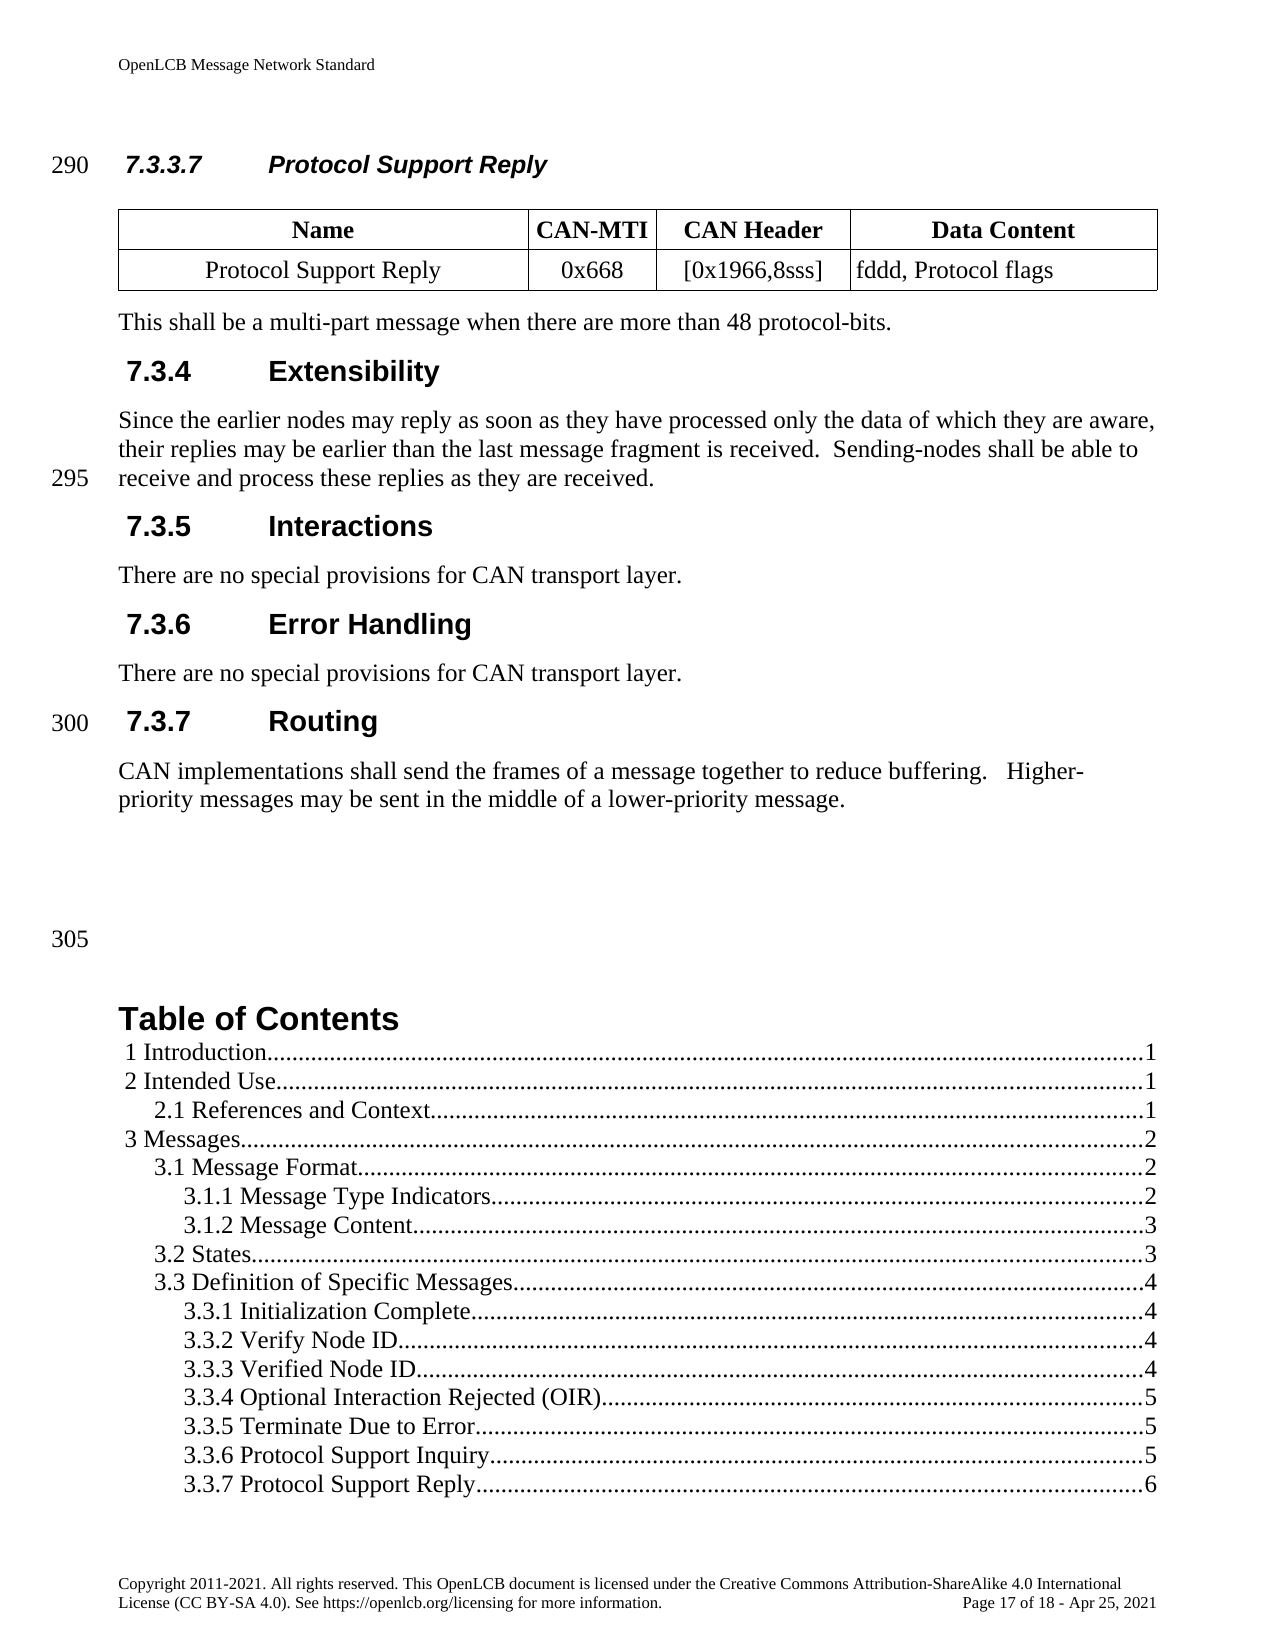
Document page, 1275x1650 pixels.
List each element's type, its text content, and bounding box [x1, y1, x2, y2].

text 3.3.6 Protocol Support Inquiry 5 [177, 1440, 1157, 1469]
text This shall be a multi-part message when there are more than 48 protocol-bits. [118, 307, 1157, 336]
table_cell [0x1966,8sss] [657, 250, 850, 289]
text 3.3.3 Verified Node ID 4 [177, 1354, 1157, 1382]
subtitle Extensibility [118, 354, 1157, 387]
text There are no special provisions for CAN transport layer. [118, 658, 1157, 687]
subtitle Table of Contents [118, 999, 1157, 1037]
table_cell fddd, Protocol flags [851, 250, 1157, 289]
subtitle Error Handling [118, 607, 1157, 640]
text 3.1.1 Message Type Indicators 2 [177, 1181, 1157, 1210]
text 2.1 References and Context 1 [148, 1095, 1157, 1124]
text 1 Introduction 1 [118, 1037, 1157, 1066]
text CAN implementations shall send the frames of a message together to reduce buffering. Higher-priority messages may be sent in the middle of a lower-priority message. [118, 756, 1157, 813]
table_cell Protocol Support Reply [119, 250, 528, 289]
text 3.2 States 3 [148, 1239, 1157, 1267]
text 3.1.2 Message Content 3 [177, 1210, 1157, 1239]
text There are no special provisions for CAN transport layer. [118, 560, 1157, 589]
text 3.3.1 Initialization Complete 4 [177, 1296, 1157, 1325]
text 3 Messages 2 [118, 1124, 1157, 1152]
table_header CAN Header [657, 210, 850, 249]
table_header CAN-MTI [529, 210, 656, 249]
text 3.3 Definition of Specific Messages 4 [148, 1267, 1157, 1296]
subtitle Interactions [118, 509, 1157, 543]
text 3.3.7 Protocol Support Reply 6 [177, 1469, 1157, 1497]
text 3.3.5 Terminate Due to Error 5 [177, 1411, 1157, 1440]
table_header Name [119, 210, 528, 249]
text 3.1 Message Format 2 [148, 1152, 1157, 1181]
text 2 Intended Use 1 [118, 1066, 1157, 1095]
text 3.3.2 Verify Node ID 4 [177, 1325, 1157, 1354]
table_cell 0x668 [529, 250, 656, 289]
subtitle Protocol Support Reply [118, 150, 1157, 179]
table_header Data Content [851, 210, 1157, 249]
subtitle Routing [118, 704, 1157, 738]
text 3.3.4 Optional Interaction Rejected (OIR) 5 [177, 1382, 1157, 1411]
text Since the earlier nodes may reply as soon as they have processed only the data of which they are aware, their replies may be earlier than the last message fragment is received. Sending-nodes shall be able to receive and process these replies as they are received. [118, 405, 1157, 491]
